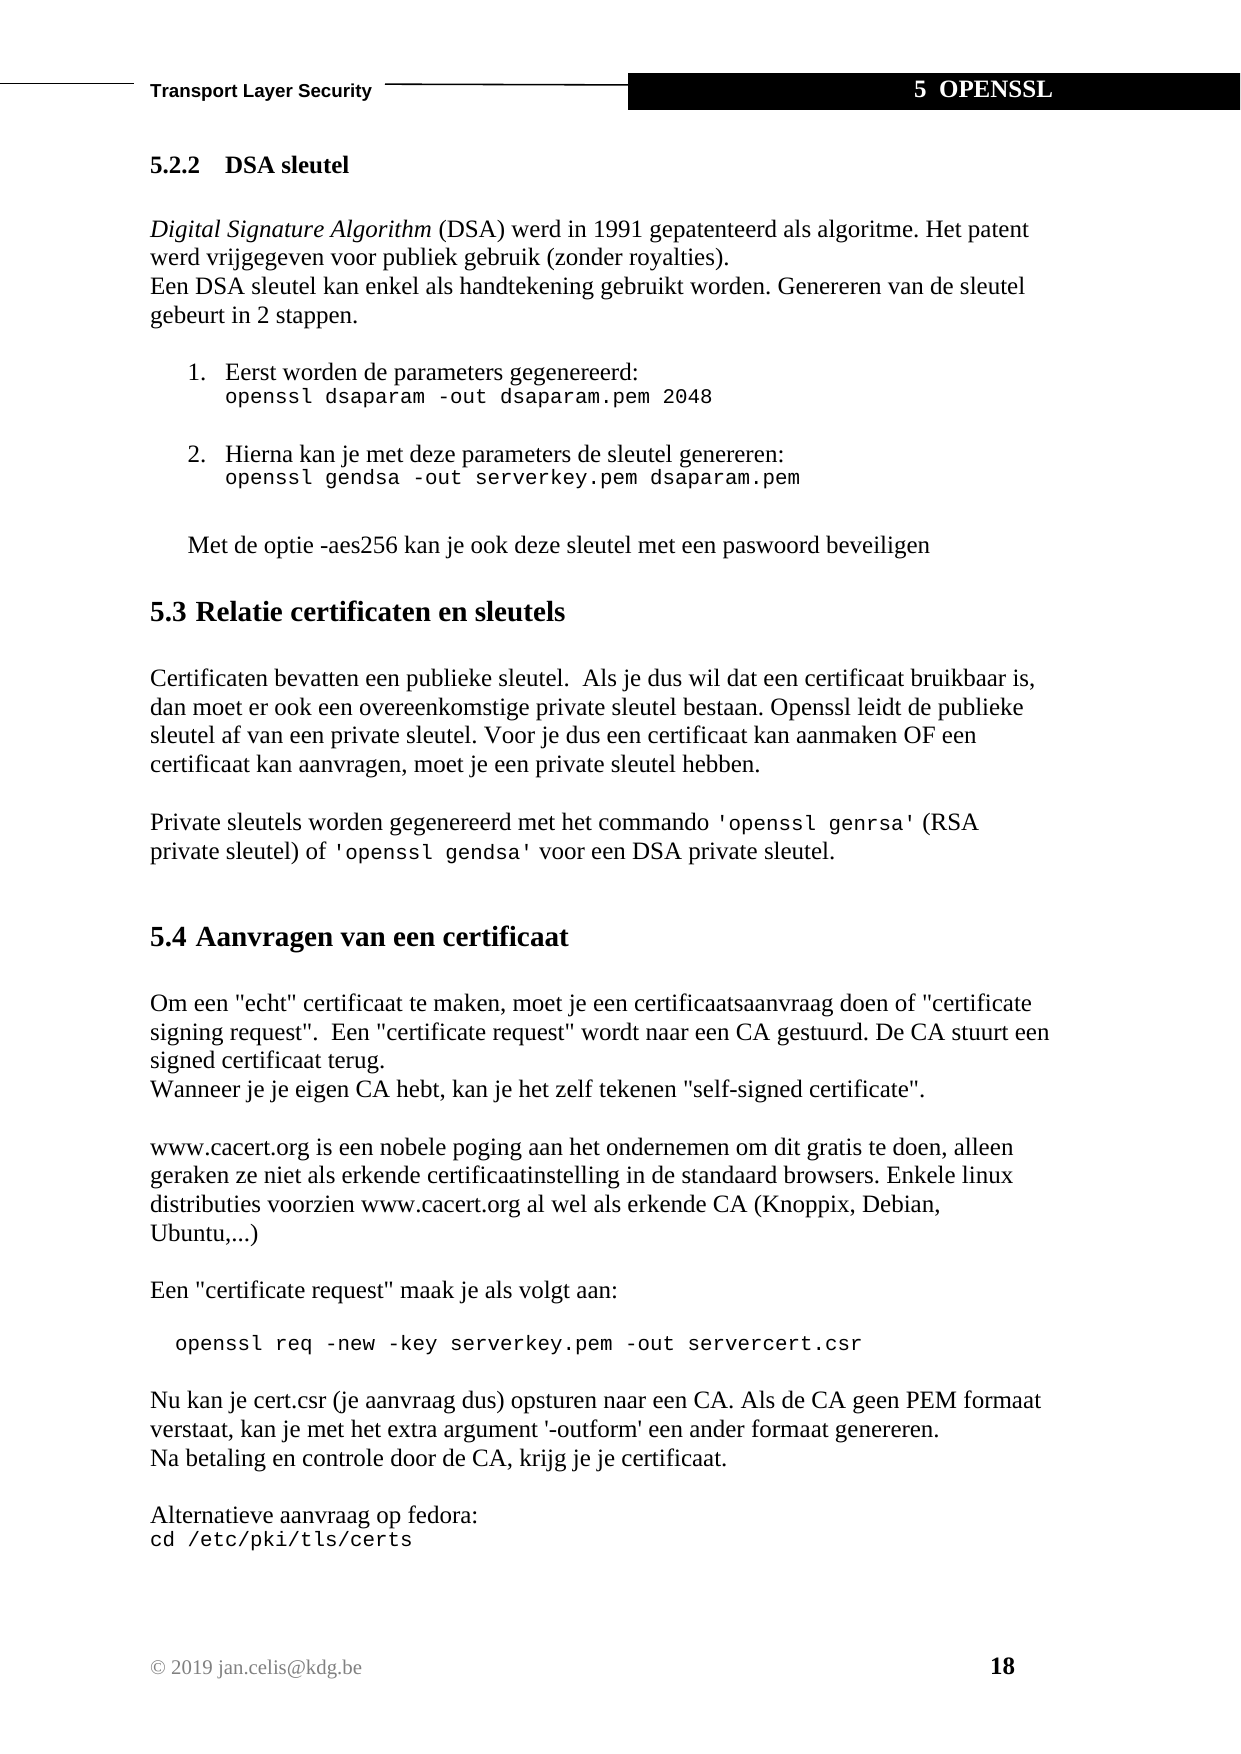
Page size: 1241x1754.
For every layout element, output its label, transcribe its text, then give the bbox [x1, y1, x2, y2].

text Met de optie -aes256 kan je ook deze sleutel met een paswoord beveiligen [187, 530, 1053, 559]
text Een "certificate request" maak je als volgt aan: [150, 1276, 1053, 1304]
text Na betaling en controle door de CA, krijg je je certificaat. [150, 1443, 1053, 1472]
text Om een "echt" certificaat te maken, moet je een certificaatsaanvraag doen of "certificate signing request". Een "certificate request" wordt naar een CA gestuurd. De CA stuurt een signed certificaat terug. [150, 988, 1053, 1074]
text Wanneer je je eigen CA hebt, kan je het zelf tekenen "self-signed certificate". [150, 1074, 1053, 1103]
text cd /etc/pki/tls/certs [150, 1529, 1053, 1553]
text Een DSA sleutel kan enkel als handtekening gebruikt worden. Genereren van de sleutel gebeurt in 2 stappen. [150, 271, 1053, 329]
list Hierna kan je met deze parameters de sleutel genereren: openssl gendsa -out serverkey.pem dsaparam.pem [187, 439, 1053, 491]
text Certificaten bevatten een publieke sleutel. Als je dus wil dat een certificaat bruikbaar is, dan moet er ook een overeenkomstige private sleutel bestaan. Openssl leidt de publieke sleutel af van een private sleutel. Voor je dus een certificaat kan aanmaken OF een certificaat kan aanvragen, moet je een private sleutel hebben. [150, 663, 1053, 778]
text openssl req -new -key serverkey.pem -out servercert.csr [150, 1333, 1053, 1357]
text Nu kan je cert.csr (je aanvraag dus) opsturen naar een CA. Als de CA geen PEM formaat verstaat, kan je met het extra argument '-outform' een ander formaat genereren. [150, 1386, 1053, 1443]
text Private sleutels worden gegenereerd met het commando 'openssl genrsa' (RSA private sleutel) of 'openssl gendsa' voor een DSA private sleutel. [150, 807, 1053, 866]
text Digital Signature Algorithm (DSA) werd in 1991 gepatenteerd als algoritme. Het patent werd vrijgegeven voor publiek gebruik (zonder royalties). [150, 214, 1053, 271]
subtitle DSA sleutel [150, 150, 1053, 179]
text Alternatieve aanvraag op fedora: [150, 1501, 1053, 1529]
subtitle Aanvragen van een certificaat [150, 919, 1053, 953]
subtitle Relatie certificaten en sleutels [150, 594, 1053, 628]
list Eerst worden de parameters gegenereerd: openssl dsaparam -out dsaparam.pem 2048 [187, 357, 1053, 410]
text www.cacert.org is een nobele poging aan het ondernemen om dit gratis te doen, alleen geraken ze niet als erkende certificaatinstelling in de standaard browsers. Enkele linux distributies voorzien www.cacert.org al wel als erkende CA (Knoppix, Debian, Ubuntu,...) [150, 1132, 1053, 1247]
